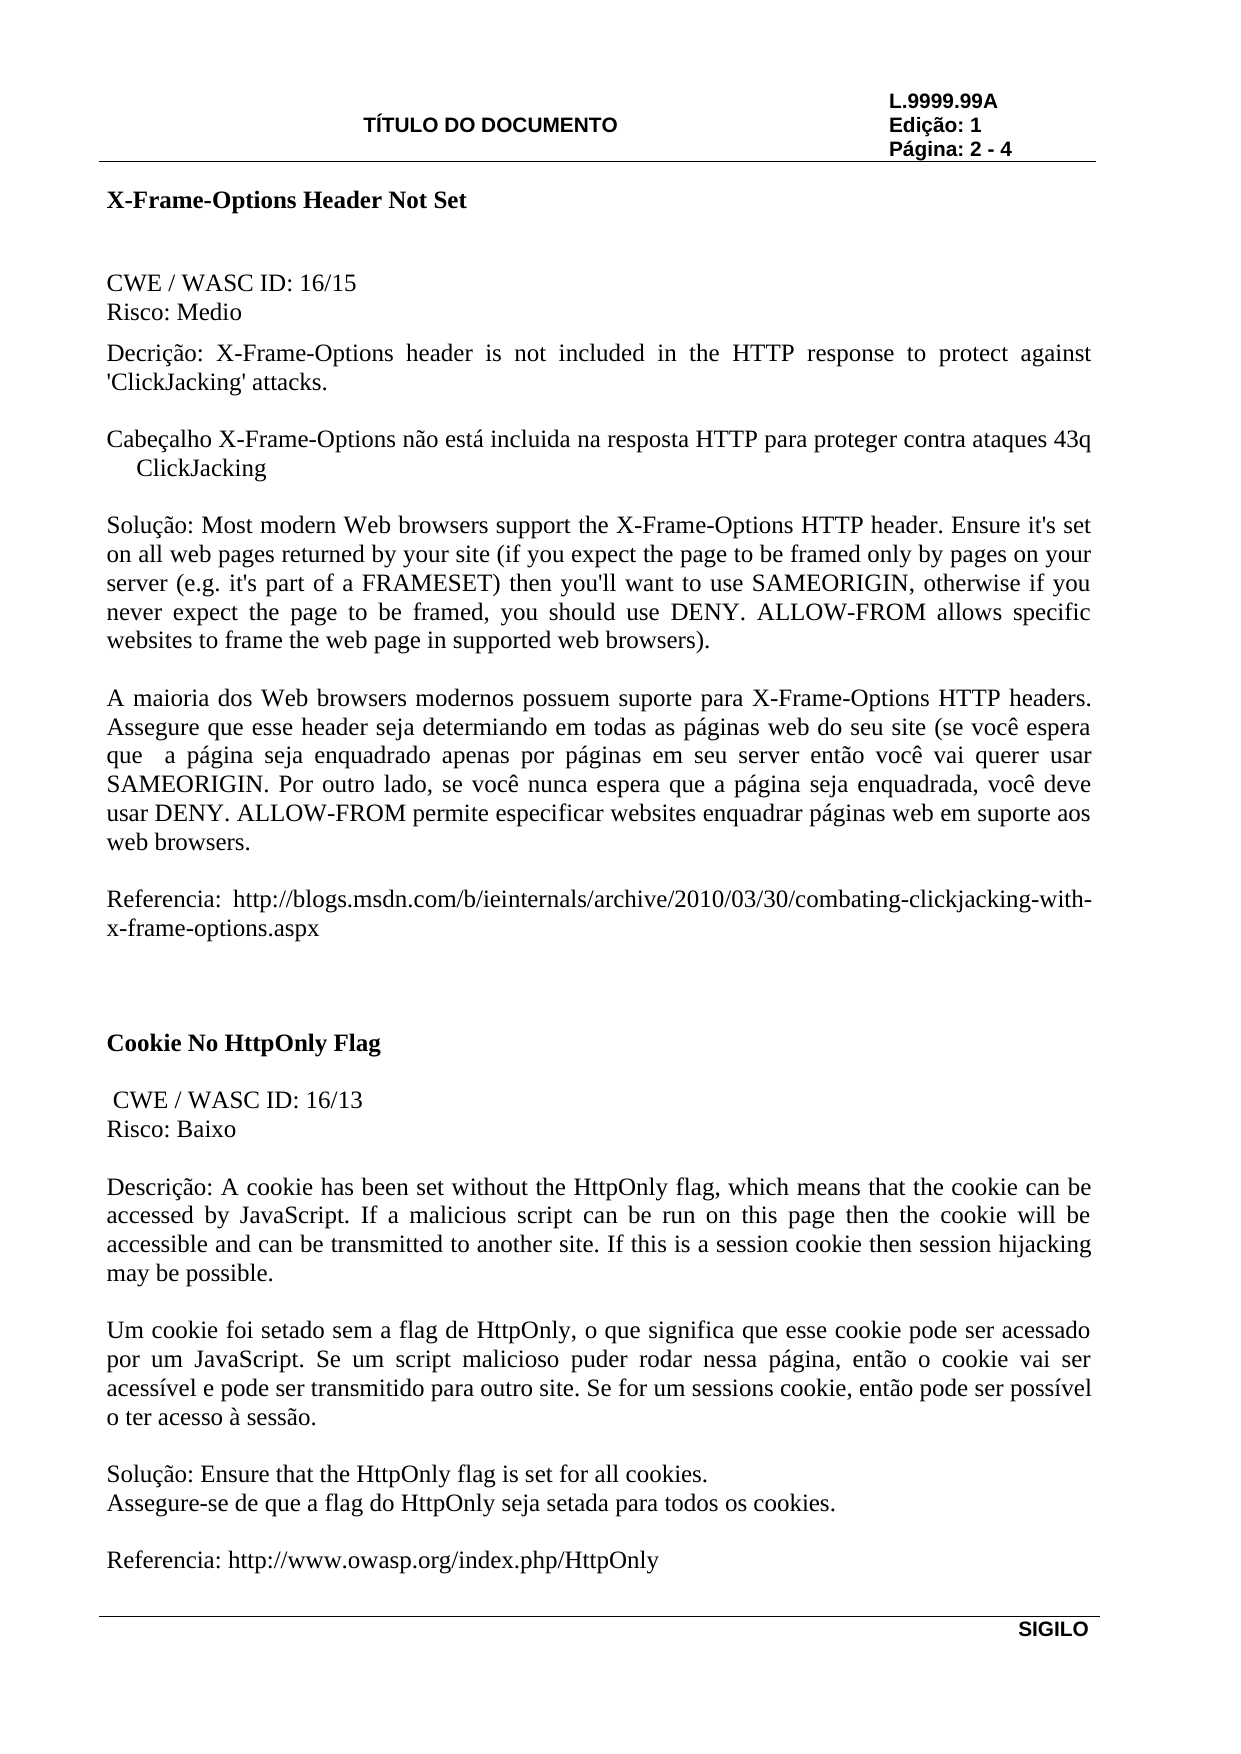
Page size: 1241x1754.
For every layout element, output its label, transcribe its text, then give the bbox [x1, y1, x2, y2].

text A maioria dos Web browsers modernos possuem suporte para X-Frame-Options HTTP headers. Assegure que esse header seja determiando em todas as páginas web do seu site (se você espera que a página seja enquadrado apenas por páginas em seu server então você vai querer usar SAMEORIGIN. Por outro lado, se você nunca espera que a página seja enquadrada, você deve usar DENY. ALLOW-FROM permite especificar websites enquadrar páginas web em suporte aos web browsers. [106, 683, 1092, 856]
text Descrição: A cookie has been set without the HttpOnly flag, which means that the cookie can be accessed by JavaScript. If a malicious script can be run on this page then the cookie will be accessible and can be transmitted to another site. If this is a session cookie then session hijacking may be possible. [106, 1172, 1092, 1287]
text Cabeçalho X-Frame-Options não está incluida na resposta HTTP para proteger contra ataques 43q ClickJacking [106, 424, 1092, 482]
text Referencia: http://blogs.msdn.com/b/ieinternals/archive/2010/03/30/combating-clickjacking-with-x-frame-options.aspx [106, 884, 1092, 942]
text CWE / WASC ID: 16/15 [106, 268, 1092, 297]
text Referencia: http://www.owasp.org/index.php/HttpOnly [106, 1546, 1092, 1574]
text Solução: Most modern Web browsers support the X-Frame-Options HTTP header. Ensure it's set on all web pages returned by your site (if you expect the page to be framed only by pages on your server (e.g. it's part of a FRAMESET) then you'll want to use SAMEORIGIN, otherwise if you never expect the page to be framed, you should use DENY. ALLOW-FROM allows specific websites to frame the web page in supported web browsers). [106, 511, 1092, 654]
text Cookie No HttpOnly Flag [106, 1028, 1092, 1057]
text Solução: Ensure that the HttpOnly flag is set for all cookies. [106, 1459, 1092, 1488]
text CWE / WASC ID: 16/13 [106, 1086, 1092, 1114]
text X-Frame-Options Header Not Set [106, 186, 1092, 214]
text Decrição: X-Frame-Options header is not included in the HTTP response to protect against 'ClickJacking' attacks. [106, 338, 1092, 396]
text Risco: Medio [106, 297, 1092, 326]
text Risco: Baixo [106, 1114, 1092, 1143]
text Um cookie foi setado sem a flag de HttpOnly, o que significa que esse cookie pode ser acessado por um JavaScript. Se um script malicioso puder rodar nessa página, então o cookie vai ser acessível e pode ser transmitido para outro site. Se for um sessions cookie, então pode ser possível o ter acesso à sessão. [106, 1316, 1092, 1431]
text Assegure-se de que a flag do HttpOnly seja setada para todos os cookies. [106, 1488, 1092, 1517]
